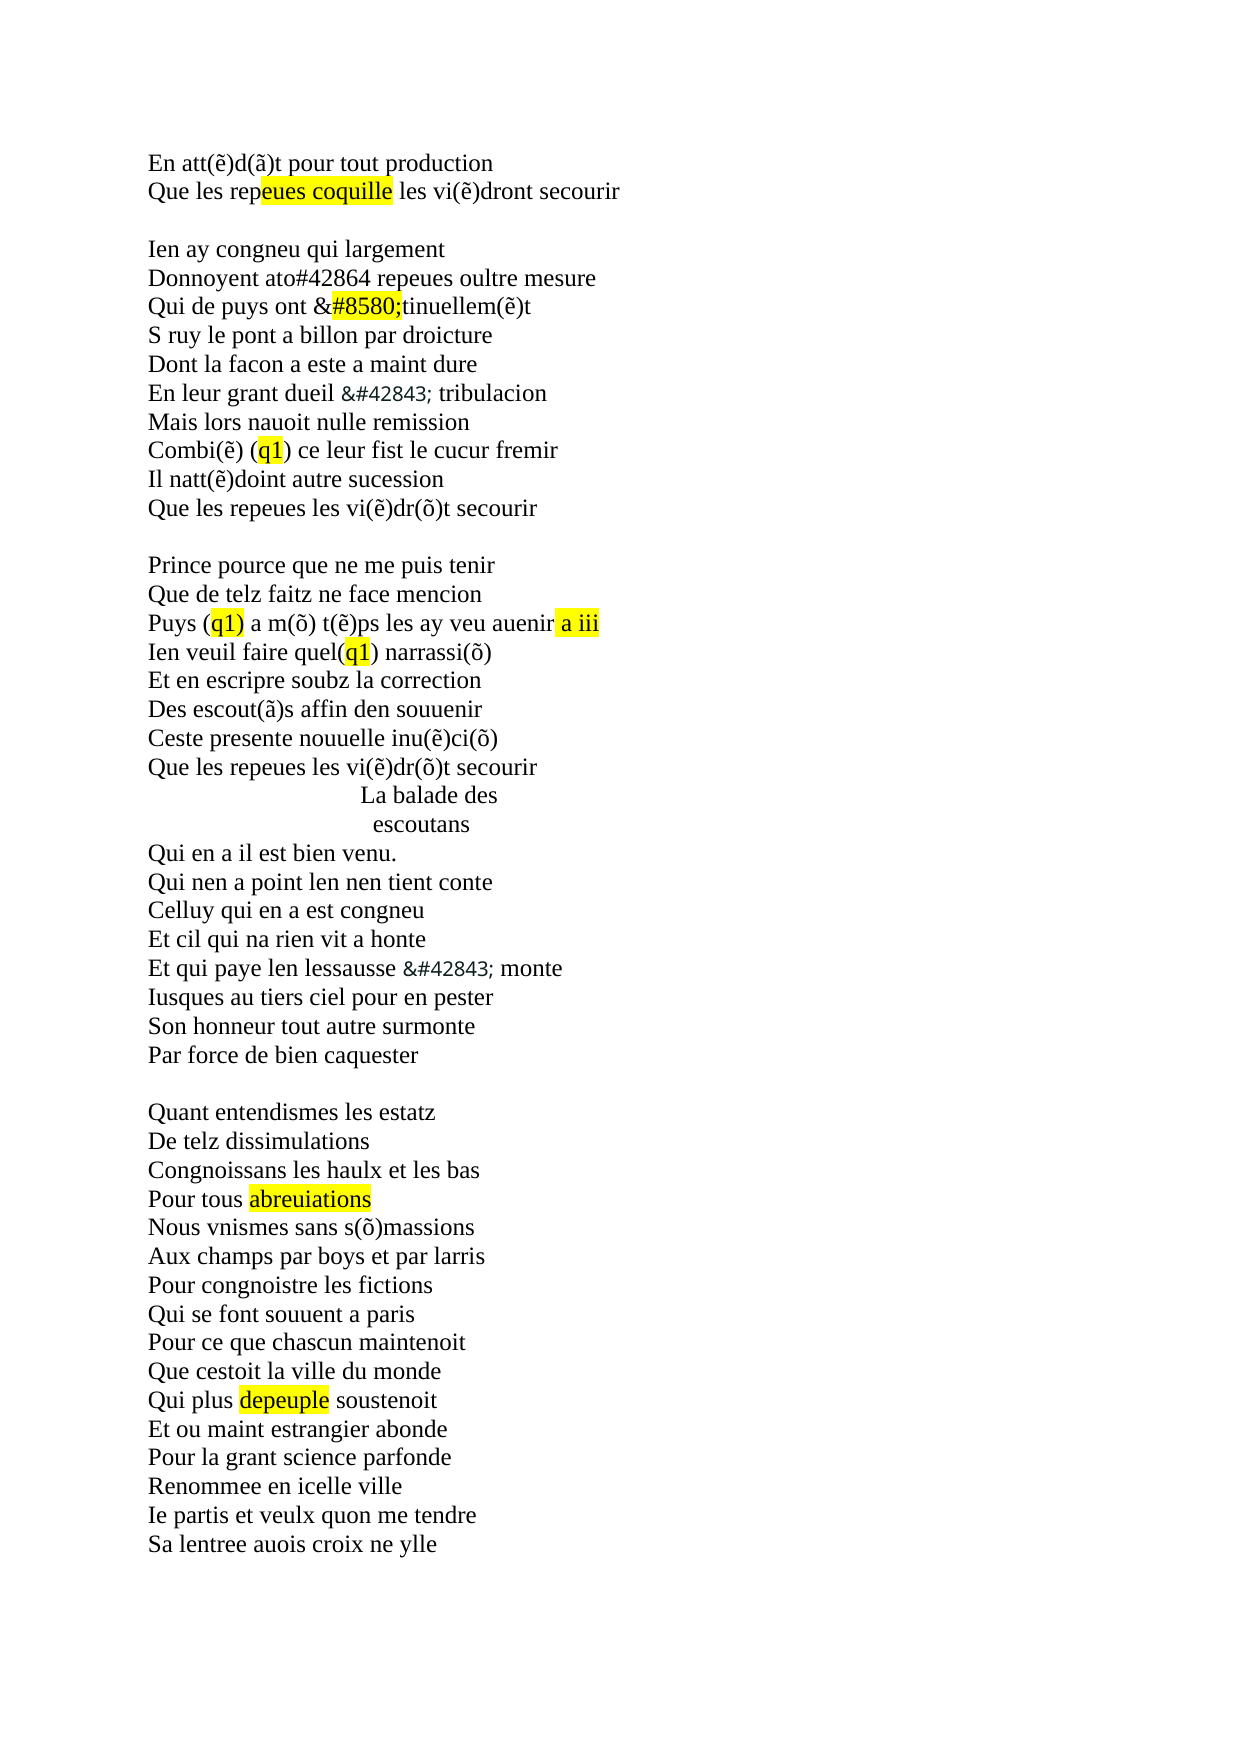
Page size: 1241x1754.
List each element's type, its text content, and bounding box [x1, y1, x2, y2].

text En att(ẽ)d(ã)t pour tout production Que les repeues coquille les vi(ẽ)dront secourir [148, 148, 1093, 205]
text Prince pource que ne me puis tenir Que de telz faitz ne face mencion Puys (q1) a m(õ) t(ẽ)ps les ay veu auenir a iii Ien veuil faire quel(q1) narrassi(õ) Et en escripre soubz la correction Des escout(ã)s affin den souuenir Ceste presente nouuelle inu(ẽ)ci(õ) Que les repeues les vi(ẽ)dr(õ)t secourir La balade des escoutans Qui en a il est bien venu. Qui nen a point len nen tient conte Celluy qui en a est congneu Et cil qui na rien vit a honte Et qui paye len lessausse &#42843; monte Iusques au tiers ciel pour en pester Son honneur tout autre surmonte Par force de bien caquester [148, 551, 1093, 1069]
text Ien ay congneu qui largement Donnoyent ato#42864 repeues oultre mesure Qui de puys ont &#8580;tinuellem(ẽ)t S ruy le pont a billon par droicture Dont la facon a este a maint dure En leur grant dueil &#42843; tribulacion Mais lors nauoit nulle remission Combi(ẽ) (q1) ce leur fist le cucur fremir Il natt(ẽ)doint autre sucession Que les repeues les vi(ẽ)dr(õ)t secourir [148, 234, 1093, 522]
text Quant entendismes les estatz De telz dissimulations Congnoissans les haulx et les bas Pour tous abreuiations Nous vnismes sans s(õ)massions Aux champs par boys et par larris Pour congnoistre les fictions Qui se font souuent a paris Pour ce que chascun maintenoit Que cestoit la ville du monde Qui plus depeuple soustenoit Et ou maint estrangier abonde Pour la grant science parfonde Renommee en icelle ville Ie partis et veulx quon me tendre Sa lentree auois croix ne ylle [148, 1097, 1093, 1557]
